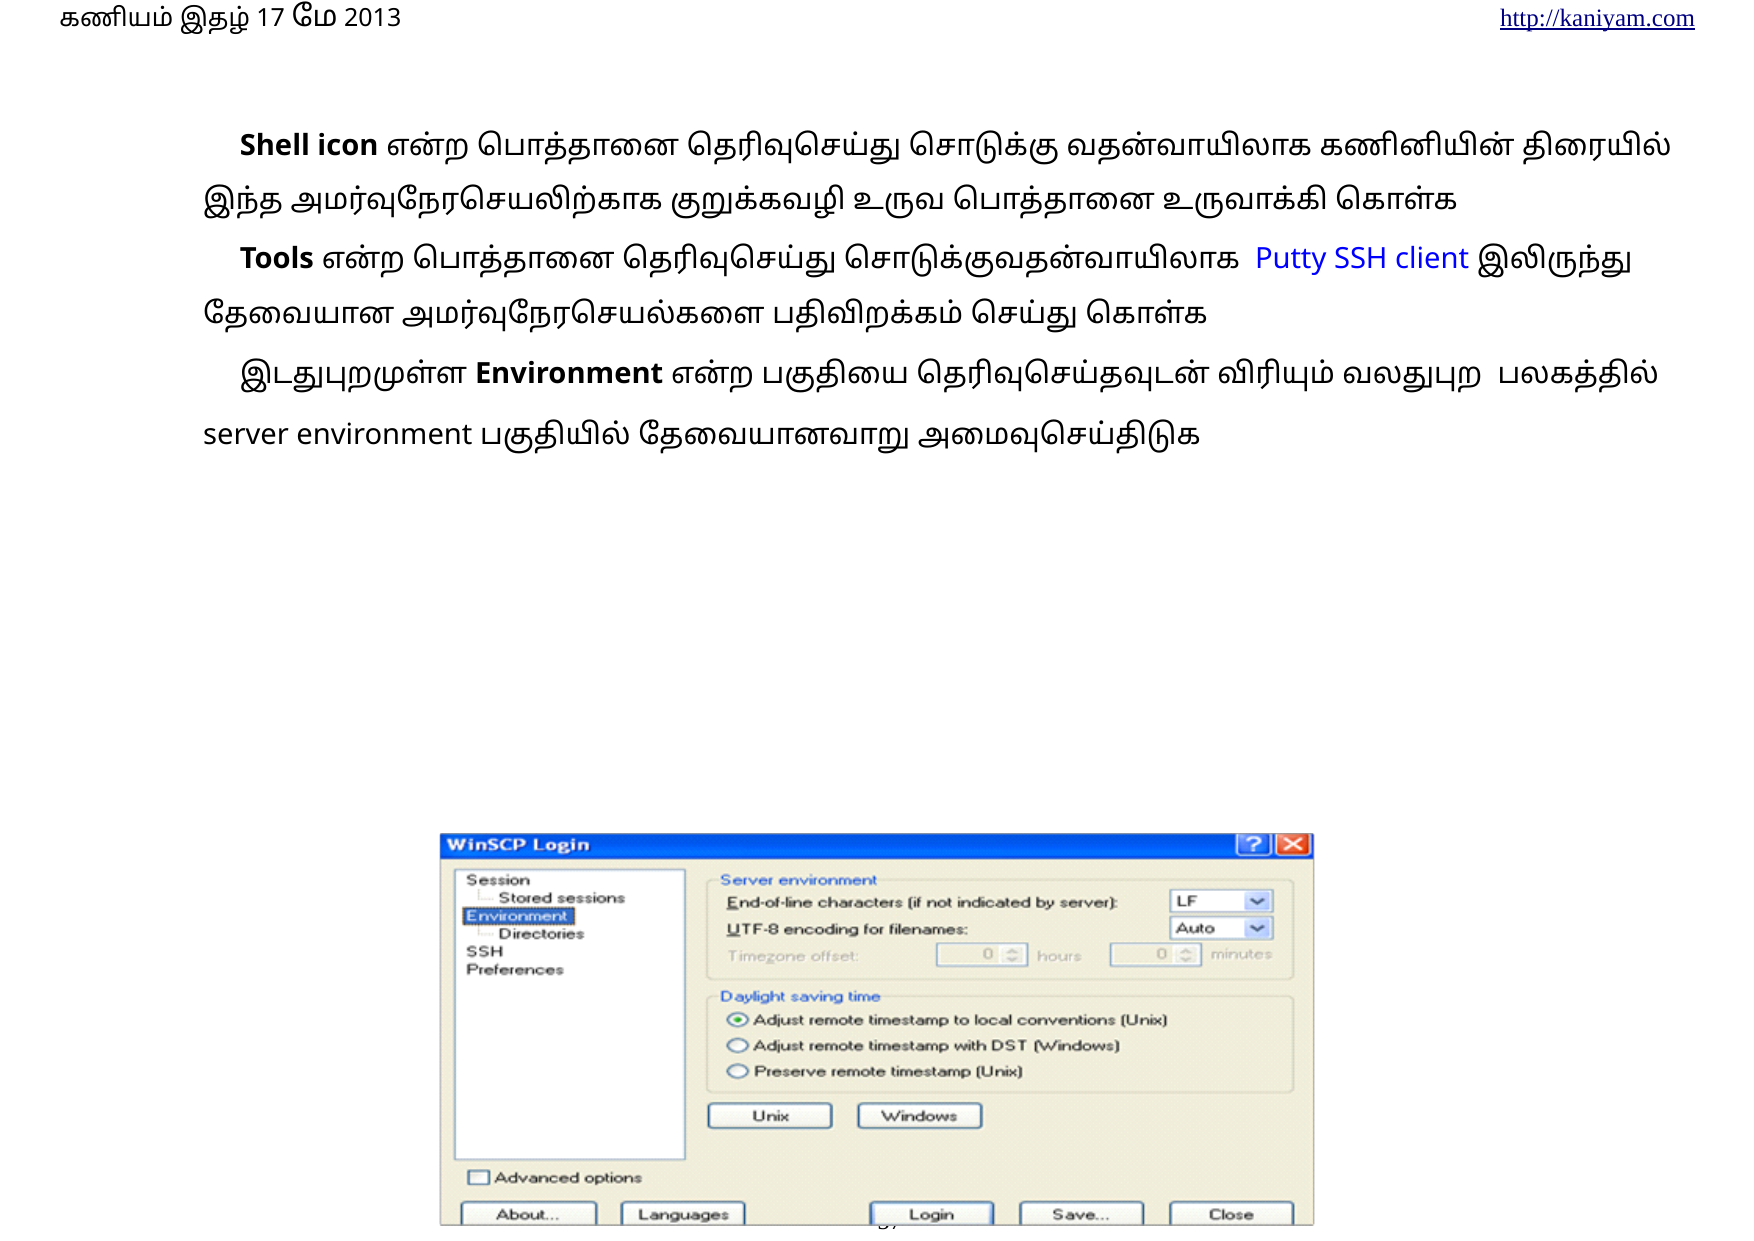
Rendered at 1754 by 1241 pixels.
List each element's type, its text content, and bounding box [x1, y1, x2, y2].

picture [439, 833, 1315, 1226]
text இடதுபுறமுள்ள Environment என்ற பகுதியை தெரிவுசெய்தவுடன் விரியும் வலதுபுற பலகத்தில் server environment பகுதியில் தேவையானவாறு அமைவுசெய்திடுக [203, 352, 1695, 455]
text Shell icon என்ற பொத்தானை தெரிவுசெய்து சொடுக்கு வதன்வாயிலாக கணினியின் திரையில் இந்த அமர்வுநேரசெயலிற்காக குறுக்கவழி உருவ பொத்தானை உருவாக்கி கொள்க [203, 124, 1695, 220]
text Tools என்ற பொத்தானை தெரிவுசெய்து சொடுக்குவதன்வாயிலாக Putty SSH client இலிருந்து தேவையான அமர்வுநேரசெயல்களை பதிவிறக்கம் செய்து கொள்க [203, 238, 1695, 334]
